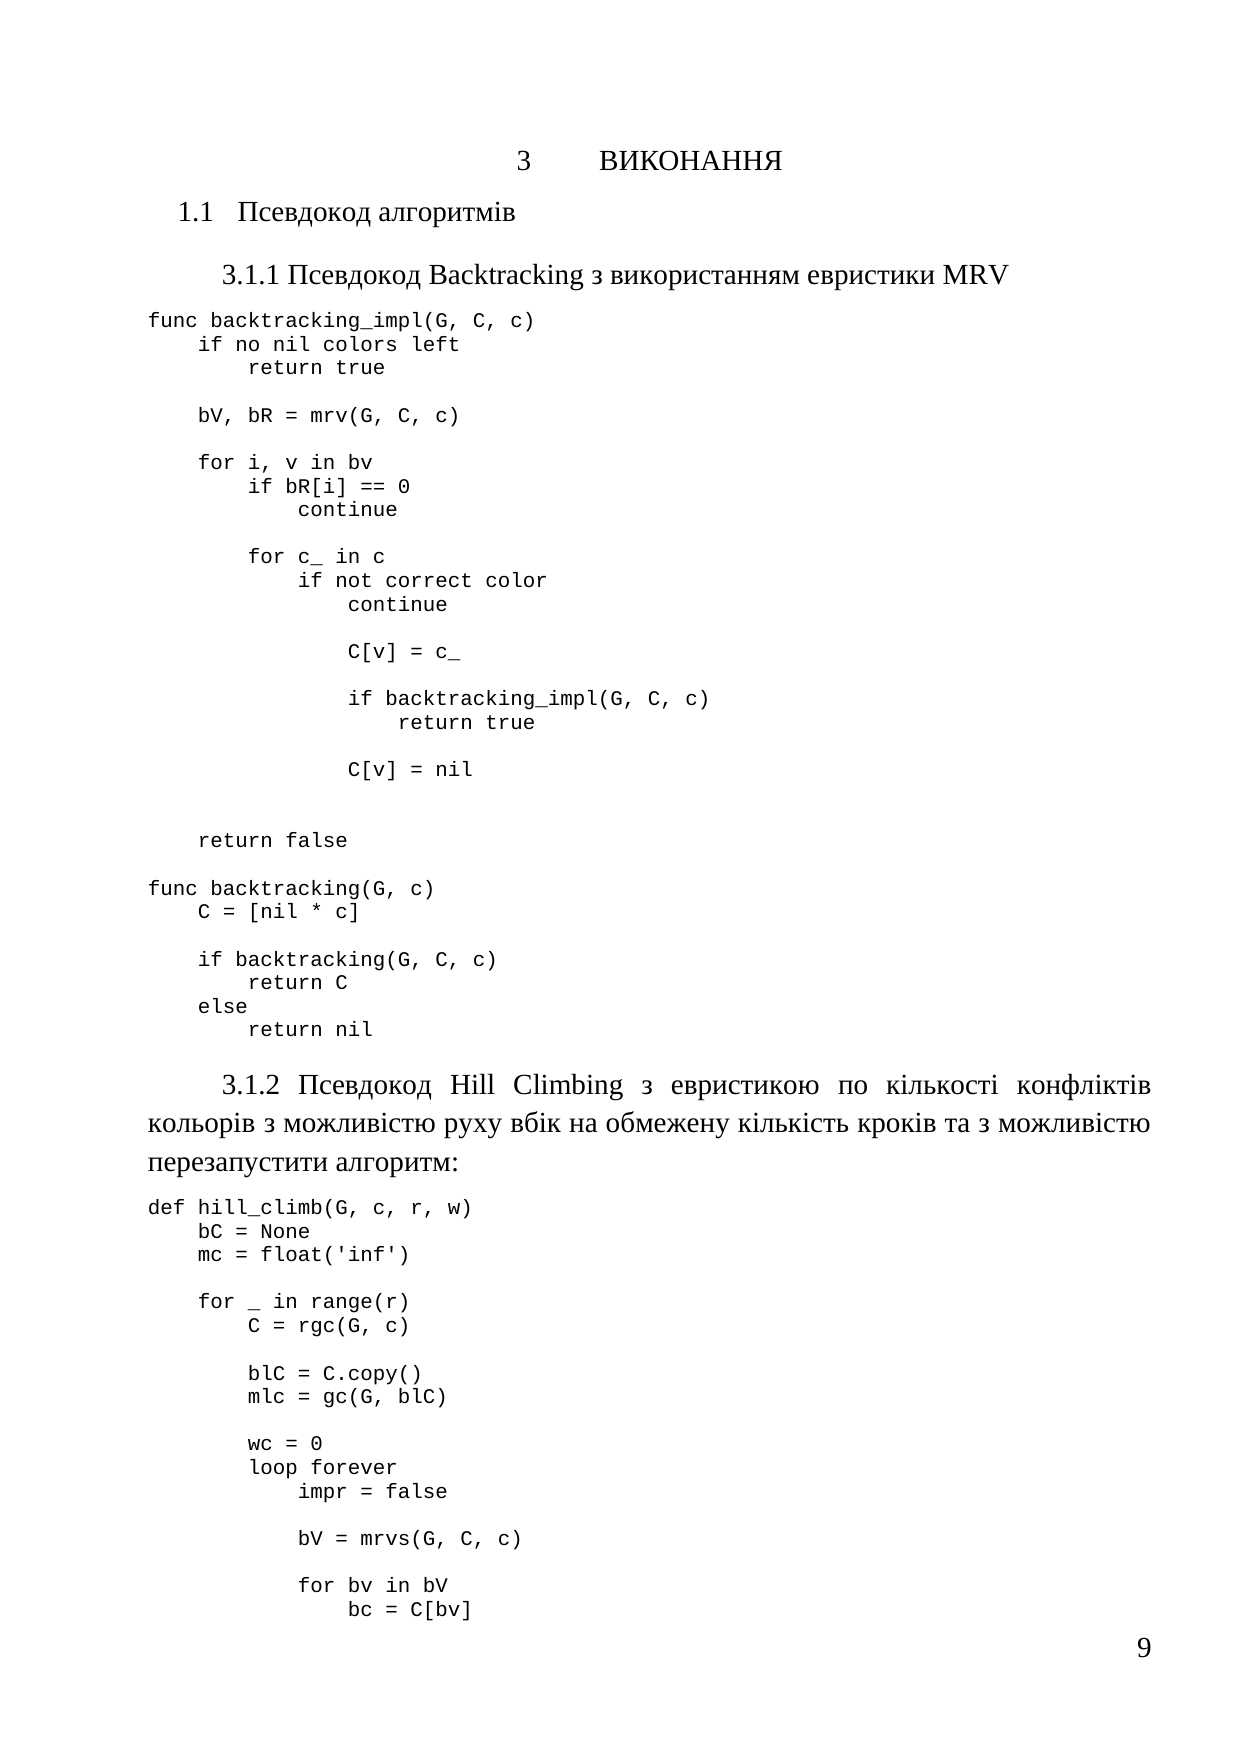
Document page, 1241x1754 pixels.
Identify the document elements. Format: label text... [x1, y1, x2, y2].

text C = rgc(G, c) [148, 1315, 1152, 1339]
text func backtracking_impl(G, C, c) [148, 310, 1152, 334]
text bC = None [148, 1221, 1152, 1244]
text return false [148, 830, 1152, 854]
text for bv in bV [148, 1575, 1152, 1599]
text return nil [148, 1019, 1152, 1043]
text mlc = gc(G, blC) [148, 1386, 1152, 1410]
text continue [148, 499, 1152, 523]
text impr = false [148, 1481, 1152, 1504]
text for i, v in bv [148, 452, 1152, 476]
text 3.1.1 Псевдокод Backtracking з використанням евристики MRV [148, 257, 1152, 291]
text bV = mrvs(G, C, c) [148, 1528, 1152, 1552]
text C[v] = nil [148, 759, 1152, 783]
text if no nil colors left [148, 334, 1152, 357]
text mc = float('inf') [148, 1244, 1152, 1268]
text C = [nil * c] [148, 901, 1152, 925]
text for _ in range(r) [148, 1292, 1152, 1315]
text for c_ in c [148, 547, 1152, 570]
text 3.1.2 Псевдокод Hill Climbing з евристикою по кількості конфліктів кольорів з можливістю руху вбік на обмежену кількість кроків та з можливістю перезапустити алгоритм: [148, 1067, 1152, 1177]
text def hill_climb(G, c, r, w) [148, 1197, 1152, 1221]
text return true [148, 357, 1152, 381]
subtitle Псевдокод алгоритмів [177, 194, 1152, 228]
text return C [148, 972, 1152, 996]
text if bR[i] == 0 [148, 476, 1152, 499]
subtitle Виконання [148, 143, 1152, 177]
text bV, bR = mrv(G, C, c) [148, 405, 1152, 428]
text if backtracking_impl(G, C, c) [148, 688, 1152, 712]
text wc = 0 [148, 1433, 1152, 1457]
text bc = C[bv] [148, 1599, 1152, 1623]
text else [148, 996, 1152, 1019]
text blC = C.copy() [148, 1362, 1152, 1386]
text return true [148, 712, 1152, 736]
text C[v] = c_ [148, 641, 1152, 665]
text continue [148, 594, 1152, 617]
text loop forever [148, 1457, 1152, 1481]
text if not correct color [148, 570, 1152, 594]
text func backtracking(G, c) [148, 878, 1152, 901]
text if backtracking(G, C, c) [148, 948, 1152, 972]
